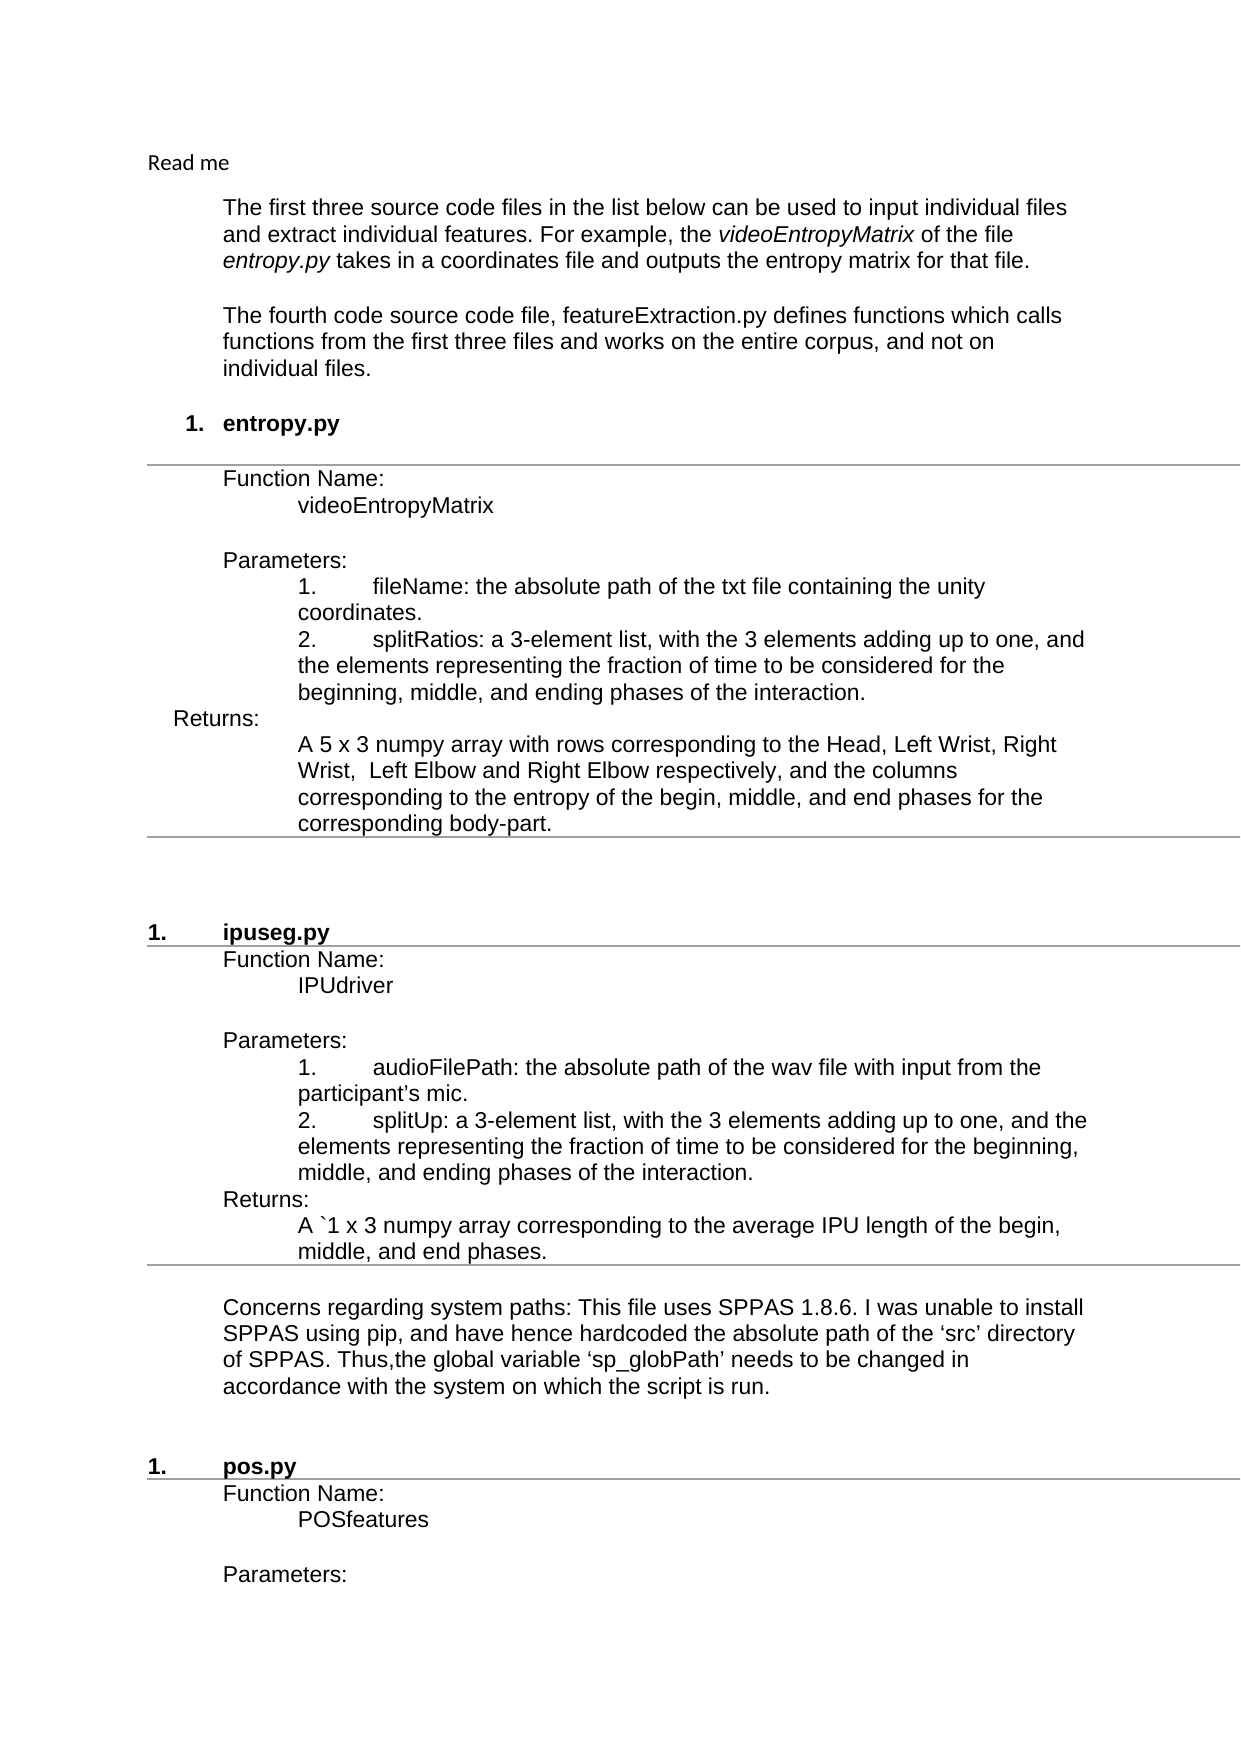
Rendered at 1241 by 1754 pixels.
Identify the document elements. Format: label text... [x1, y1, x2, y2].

text Function Name: [223, 947, 1093, 972]
text Concerns regarding system paths: This file uses SPPAS 1.8.6. I was unable to install SPPAS using pip, and have hence hardcoded the absolute path of the ‘src’ directory of SPPAS. Thus,the global variable ‘sp_globPath’ needs to be changed in accordance with the system on which the script is run. [223, 1294, 1093, 1399]
text Function Name: [148, 466, 1093, 492]
text Returns: [223, 1186, 1093, 1212]
text videoEntropyMatrix [223, 492, 1093, 518]
text Read me [148, 148, 1093, 176]
list ipuseg.py [148, 919, 1093, 945]
text Returns: [148, 705, 1093, 731]
text The first three source code files in the list below can be used to input individual files and extract individual features. For example, the videoEntropyMatrix of the file entropy.py takes in a coordinates file and outputs the entropy matrix for that file. [223, 194, 1093, 273]
list pos.py [148, 1453, 1093, 1478]
list entropy.py [185, 410, 1093, 436]
text A 5 x 3 numpy array with rows corresponding to the Head, Left Wrist, Right Wrist, Left Elbow and Right Elbow respectively, and the columns corresponding to the entropy of the begin, middle, and end phases for the corresponding body-part. [298, 731, 1093, 836]
text Parameters: [223, 1027, 1093, 1054]
list splitRatios: a 3-element list, with the 3 elements adding up to one, and the elements representing the fraction of time to be considered for the beginning, middle, and ending phases of the interaction. [298, 626, 1093, 705]
text Function Name: [223, 1480, 1093, 1506]
text Parameters: [223, 1561, 1093, 1587]
list fileName: the absolute path of the txt file containing the unity coordinates. [298, 573, 1093, 626]
text The fourth code source code file, featureExtraction.py defines functions which calls functions from the first three files and works on the entire corpus, and not on individual files. [223, 302, 1093, 381]
list audioFilePath: the absolute path of the wav file with input from the participant’s mic. [298, 1054, 1093, 1107]
text Parameters: [148, 547, 1093, 573]
text A `1 x 3 numpy array corresponding to the average IPU length of the begin, middle, and end phases. [298, 1212, 1093, 1264]
text IPUdriver [298, 972, 1093, 999]
list splitUp: a 3-element list, with the 3 elements adding up to one, and the elements representing the fraction of time to be considered for the beginning, middle, and ending phases of the interaction. [298, 1107, 1093, 1186]
text POSfeatures [298, 1506, 1093, 1532]
